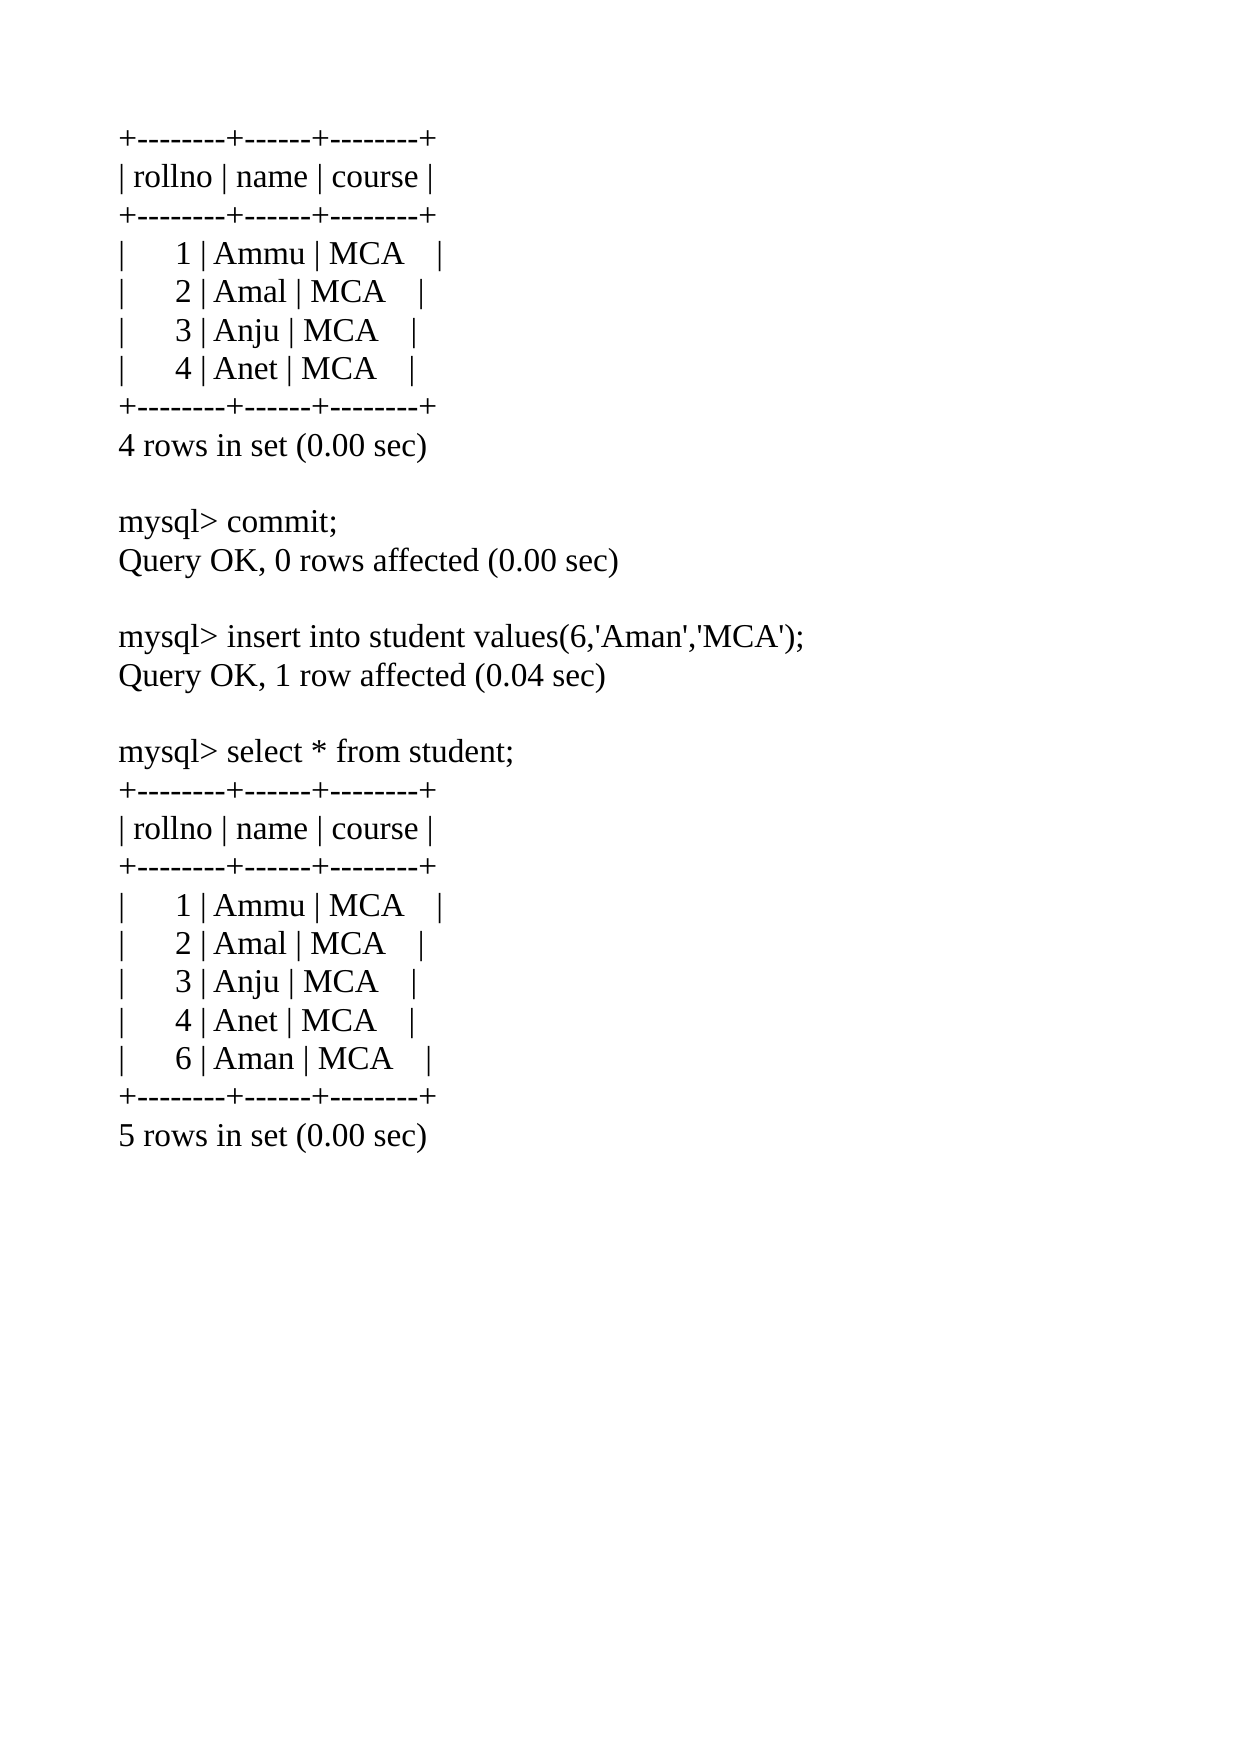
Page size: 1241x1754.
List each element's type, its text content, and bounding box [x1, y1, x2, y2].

text +--------+------+--------+ [118, 1076, 1122, 1115]
text | rollno | name | course | [118, 808, 1122, 846]
text mysql> commit; [118, 501, 1122, 540]
text Query OK, 0 rows affected (0.00 sec) [118, 540, 1122, 578]
text | 4 | Anet | MCA | [118, 1000, 1122, 1038]
text +--------+------+--------+ [118, 386, 1122, 425]
text +--------+------+--------+ [118, 118, 1122, 156]
text | 2 | Amal | MCA | [118, 271, 1122, 310]
text | 3 | Anju | MCA | [118, 310, 1122, 348]
text | 1 | Ammu | MCA | [118, 233, 1122, 271]
text | 2 | Amal | MCA | [118, 923, 1122, 961]
text | 3 | Anju | MCA | [118, 961, 1122, 1000]
text mysql> select * from student; [118, 731, 1122, 770]
text +--------+------+--------+ [118, 846, 1122, 885]
text | 1 | Ammu | MCA | [118, 885, 1122, 923]
text +--------+------+--------+ [118, 770, 1122, 808]
text | rollno | name | course | [118, 156, 1122, 195]
text | 4 | Anet | MCA | [118, 348, 1122, 386]
text | 6 | Aman | MCA | [118, 1038, 1122, 1076]
text mysql> insert into student values(6,'Aman','MCA'); [118, 616, 1122, 655]
text +--------+------+--------+ [118, 195, 1122, 233]
text 5 rows in set (0.00 sec) [118, 1115, 1122, 1153]
text Query OK, 1 row affected (0.04 sec) [118, 655, 1122, 693]
text 4 rows in set (0.00 sec) [118, 425, 1122, 463]
